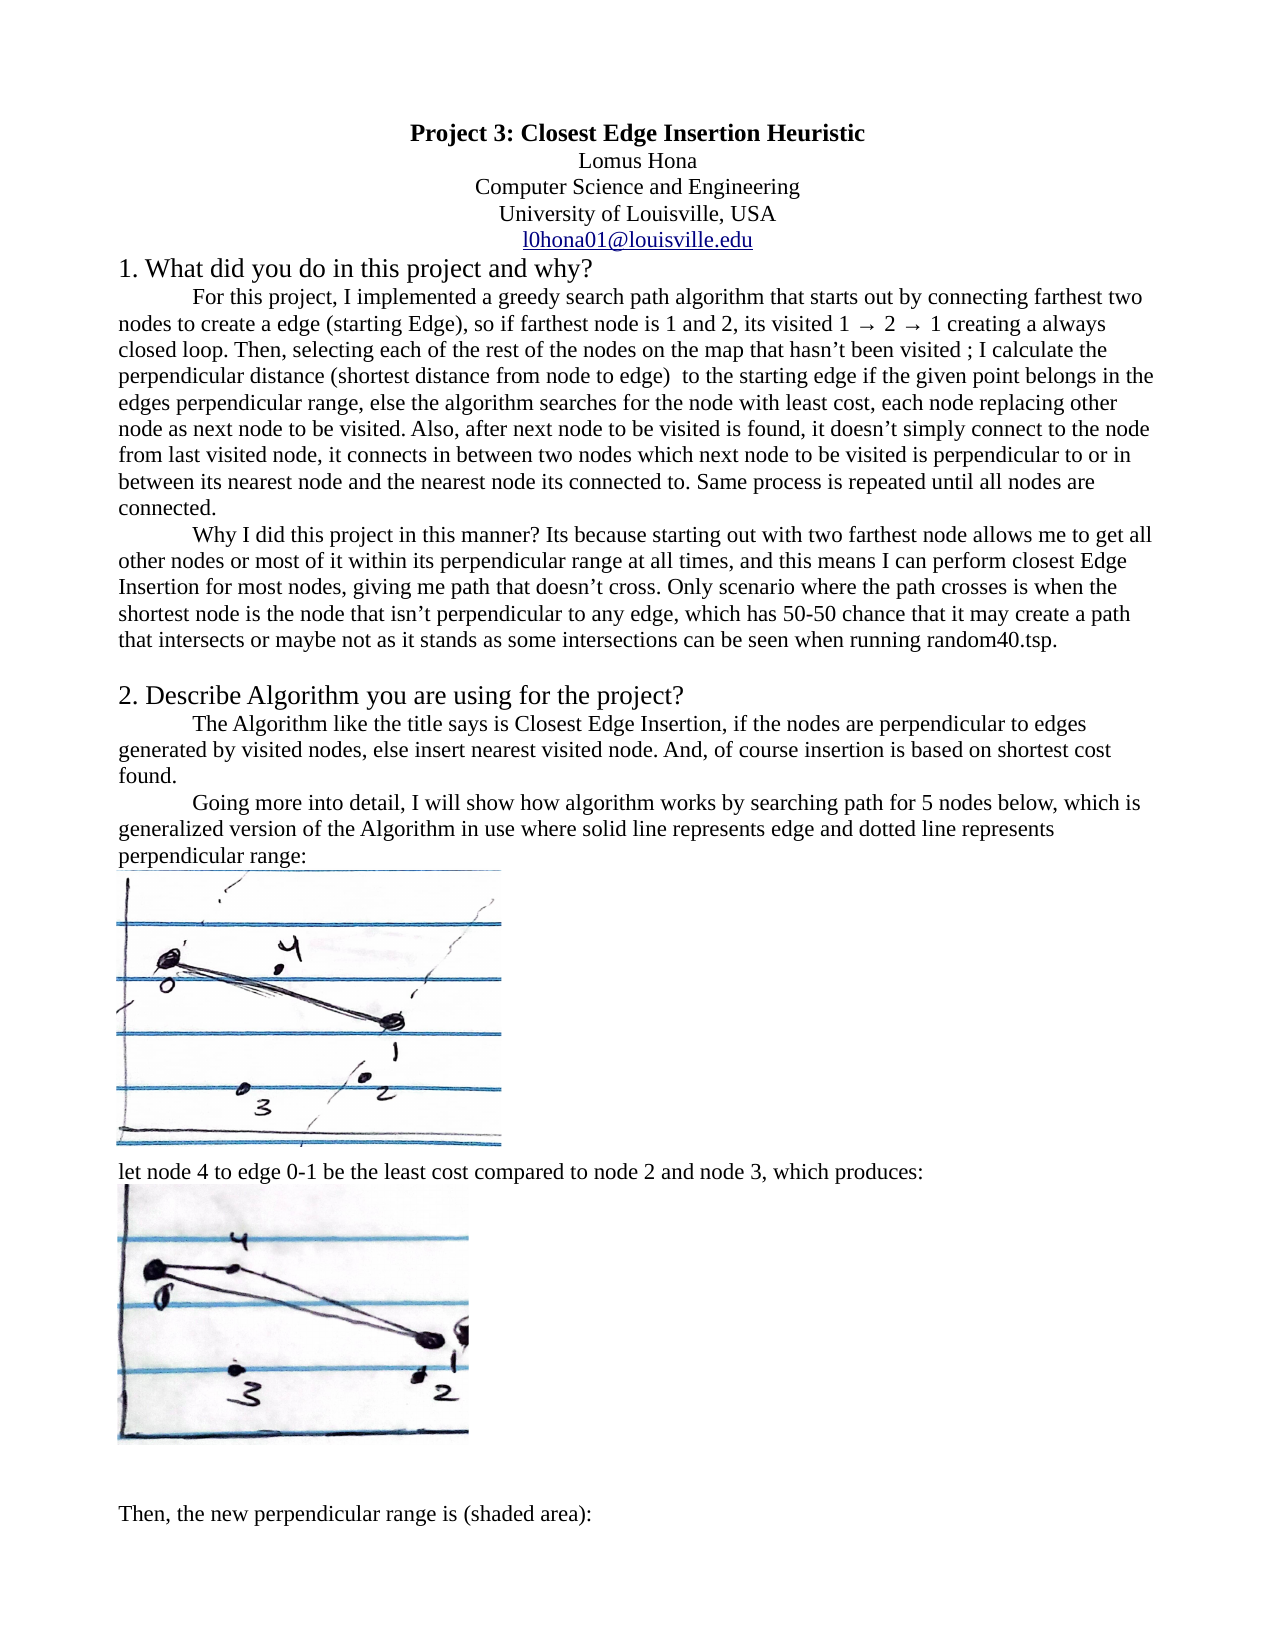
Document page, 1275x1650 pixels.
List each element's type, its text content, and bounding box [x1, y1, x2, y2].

text Then, the new perpendicular range is (shaded area): [118, 1501, 1157, 1527]
text University of Louisville, USA [118, 199, 1157, 226]
text let node 4 to edge 0-1 be the least cost compared to node 2 and node 3, which produces: [118, 1158, 1157, 1184]
text 2. Describe Algorithm you are using for the project? [118, 679, 1157, 710]
text Computer Science and Engineering [118, 173, 1157, 199]
text The Algorithm like the title says is Closest Edge Insertion, if the nodes are perpendicular to edges generated by visited nodes, else insert nearest visited node. And, of course insertion is based on shortest cost found. [118, 710, 1157, 789]
text Project 3: Closest Edge Insertion Heuristic [118, 118, 1157, 147]
picture [117, 1184, 469, 1445]
text Going more into detail, I will show how algorithm works by searching path for 5 nodes below, which is generalized version of the Algorithm in use where solid line represents edge and dotted line represents perpendicular range: [118, 789, 1157, 868]
text Why I did this project in this manner? Its because starting out with two farthest node allows me to get all other nodes or most of it within its perpendicular range at all times, and this means I can perform closest Edge Insertion for most nodes, giving me path that doesn’t cross. Only scenario where the path crosses is when the shortest node is the node that isn’t perpendicular to any edge, which has 50-50 chance that it may create a path that intersects or maybe not as it stands as some intersections can be seen when running random40.tsp. [118, 521, 1157, 652]
text For this project, I implemented a greedy search path algorithm that starts out by connecting farthest two nodes to create a edge (starting Edge), so if farthest node is 1 and 2, its visited 1 → 2 → 1 creating a always closed loop. Then, selecting each of the rest of the nodes on the map that hasn’t been visited ; I calculate the perpendicular distance (shortest distance from node to edge) to the starting edge if the given point belongs in the edges perpendicular range, else the algorithm searches for the node with least cost, each node replacing other node as next node to be visited. Also, after next node to be visited is found, it doesn’t simply connect to the node from last visited node, it connects in between two nodes which next node to be visited is perpendicular to or in between its nearest node and the nearest node its connected to. Same process is repeated until all nodes are connected. [118, 283, 1157, 521]
text l0hona01@louisville.edu [118, 226, 1157, 252]
text Lomus Hona [118, 147, 1157, 173]
text 1. What did you do in this project and why? [118, 252, 1157, 283]
picture [116, 868, 502, 1147]
